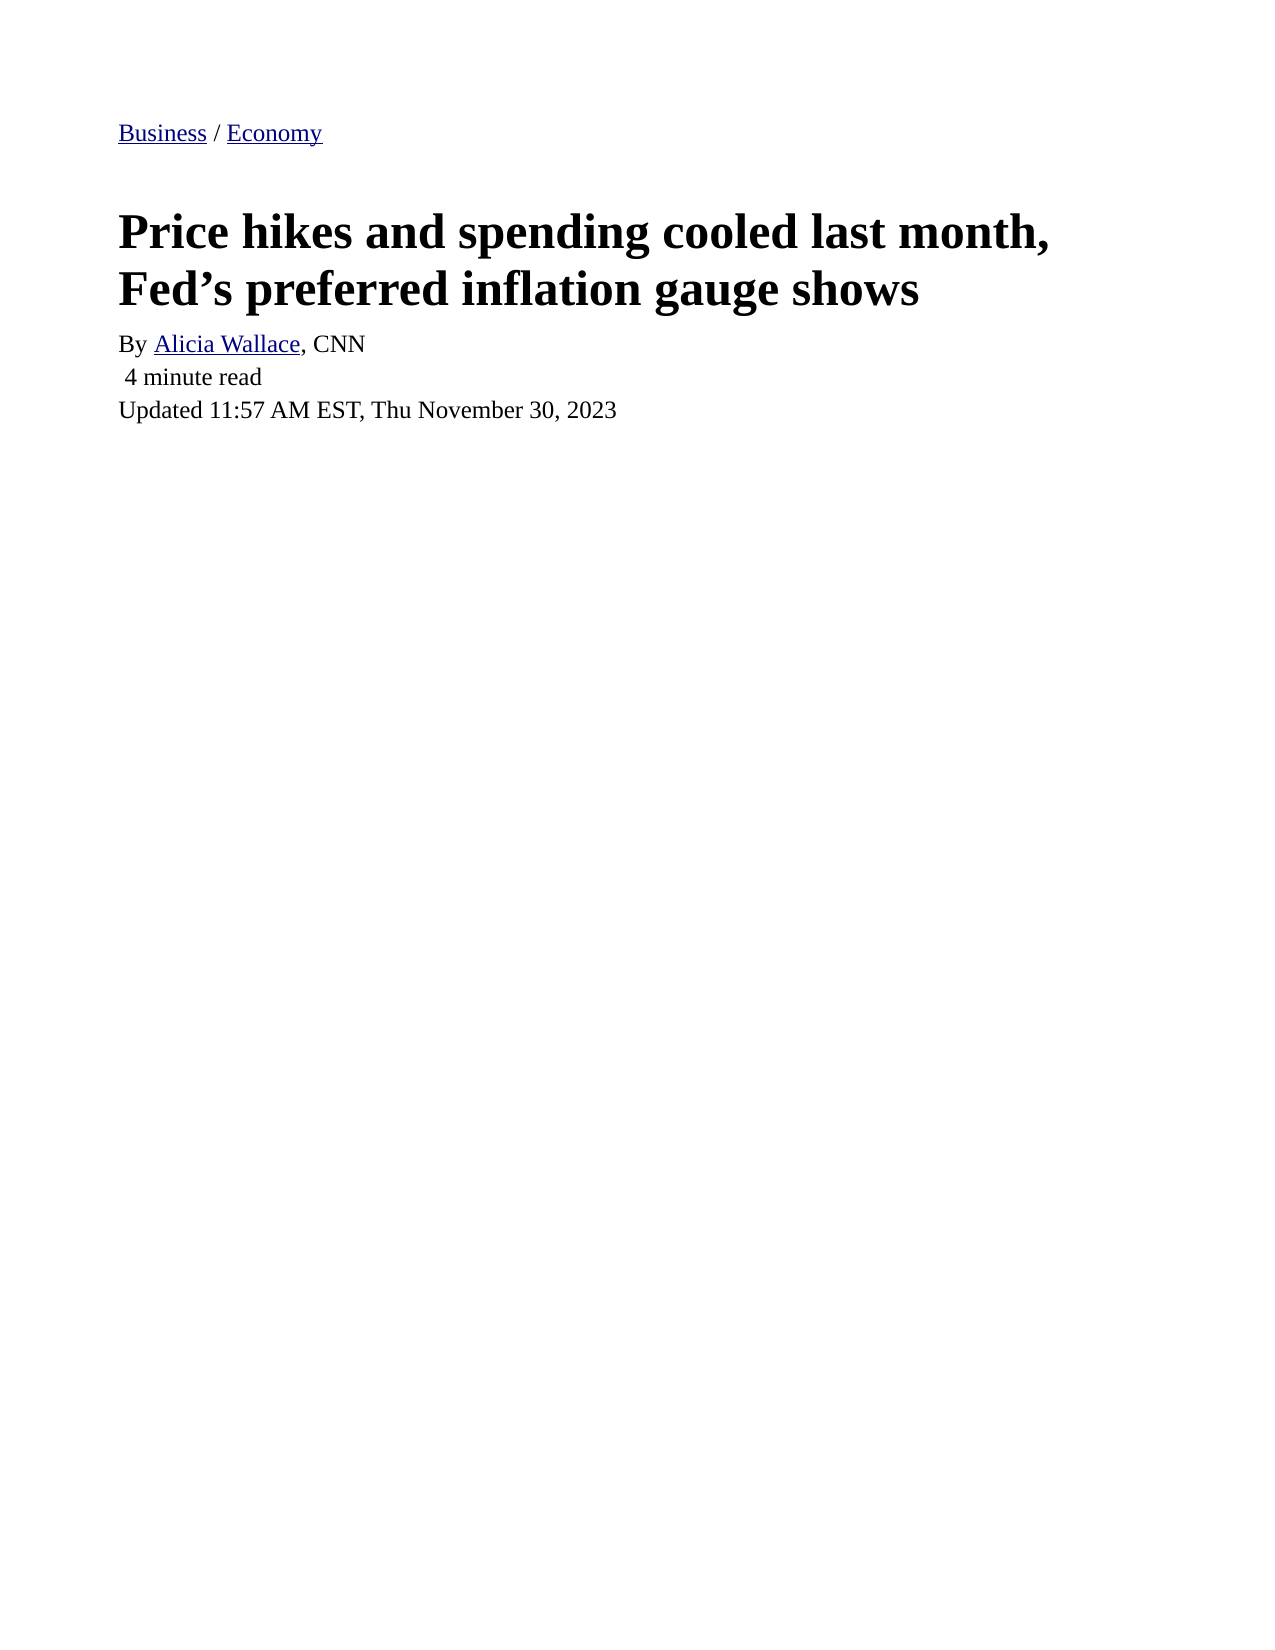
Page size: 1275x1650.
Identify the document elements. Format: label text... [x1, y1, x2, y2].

subtitle Price hikes and spending cooled last month, Fed’s preferred inflation gauge shows [118, 201, 1157, 316]
text 4 minute read [118, 362, 1157, 391]
text By Alicia Wallace, CNN [118, 329, 1157, 358]
text Business / Economy [118, 118, 1157, 147]
text Updated 11:57 AM EST, Thu November 30, 2023 [118, 395, 1157, 424]
